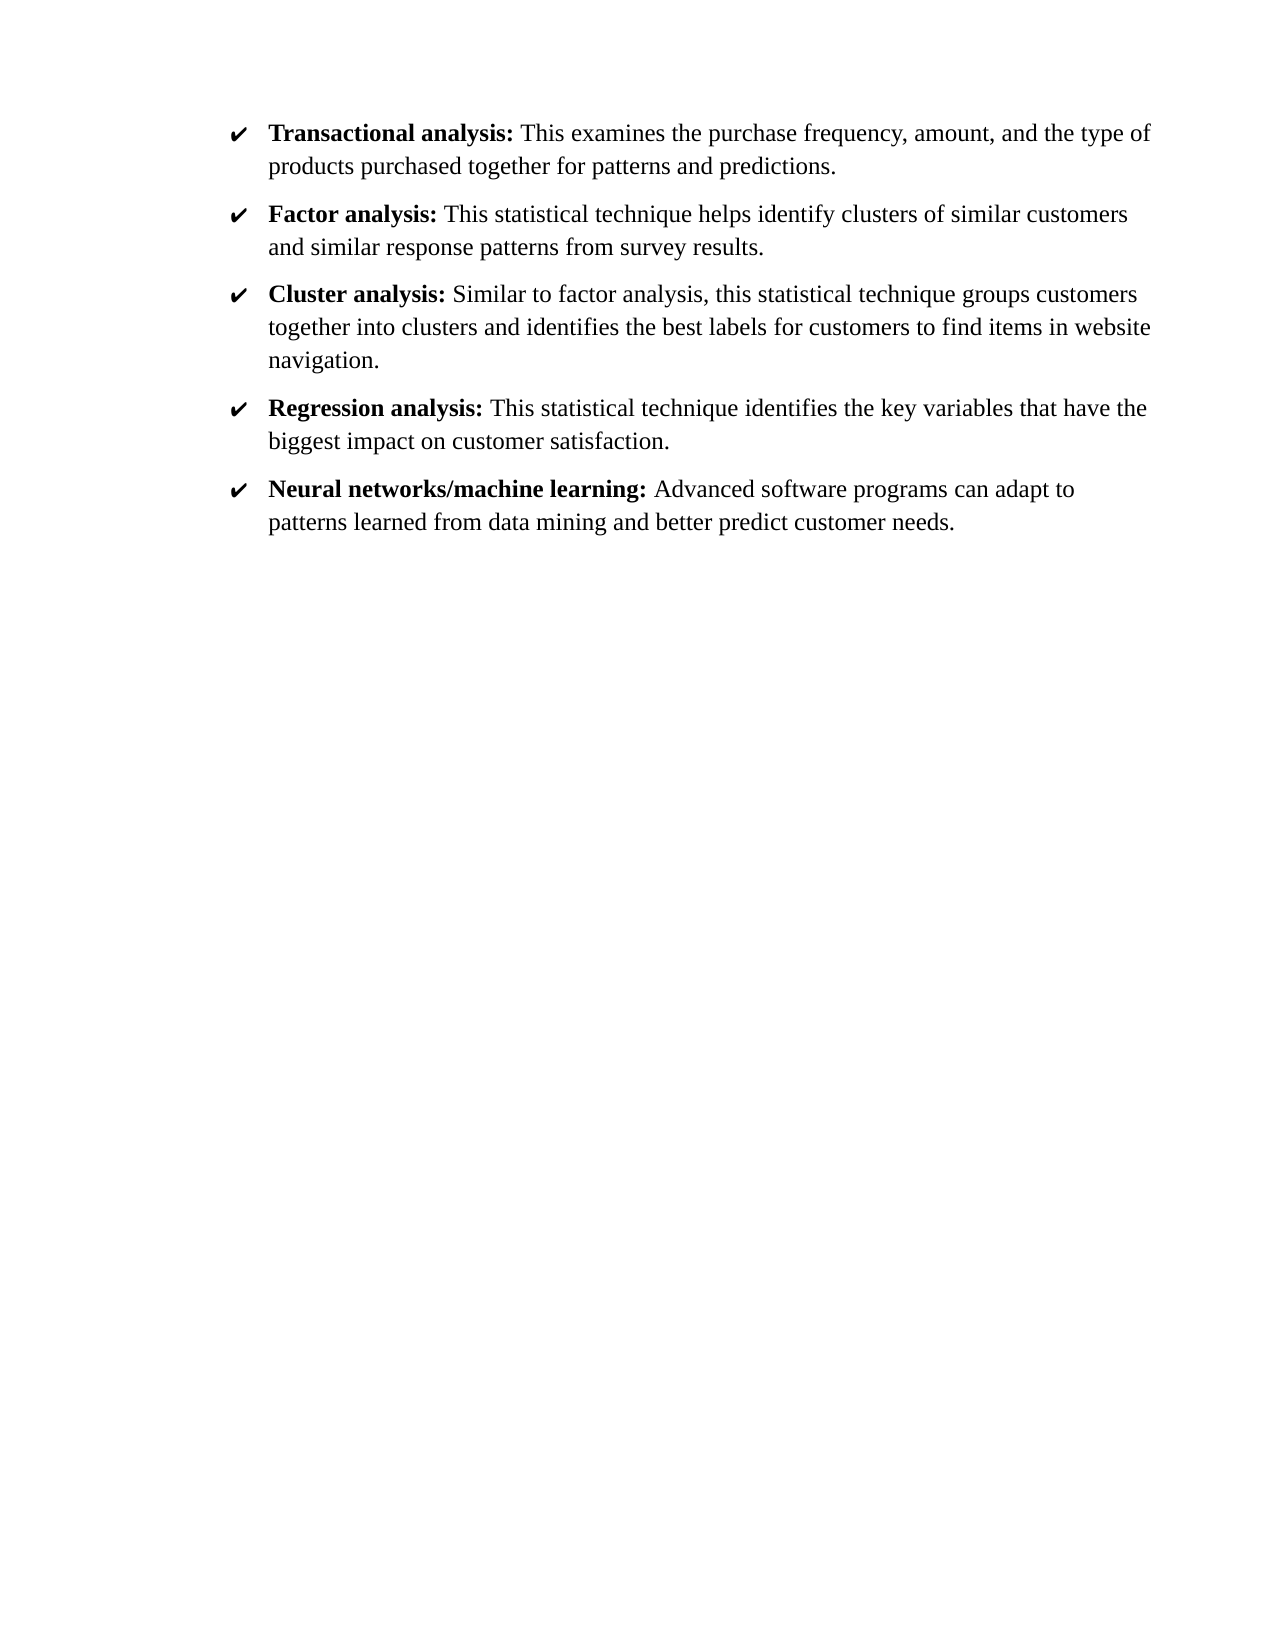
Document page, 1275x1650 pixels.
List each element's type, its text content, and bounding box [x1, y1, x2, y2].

list Transactional analysis: This examines the purchase frequency, amount, and the type of products purchased together for patterns and predictions. [231, 118, 1157, 180]
list Neural networks/machine learning: Advanced software programs can adapt to patterns learned from data mining and better predict customer needs. [231, 474, 1157, 535]
list Factor analysis: This statistical technique helps identify clusters of similar customers and similar response patterns from survey results. [231, 199, 1157, 261]
list Cluster analysis: Similar to factor analysis, this statistical technique groups customers together into clusters and identifies the best labels for customers to find items in website navigation. [231, 279, 1157, 374]
list Regression analysis: This statistical technique identifies the key variables that have the biggest impact on customer satisfaction. [231, 393, 1157, 455]
